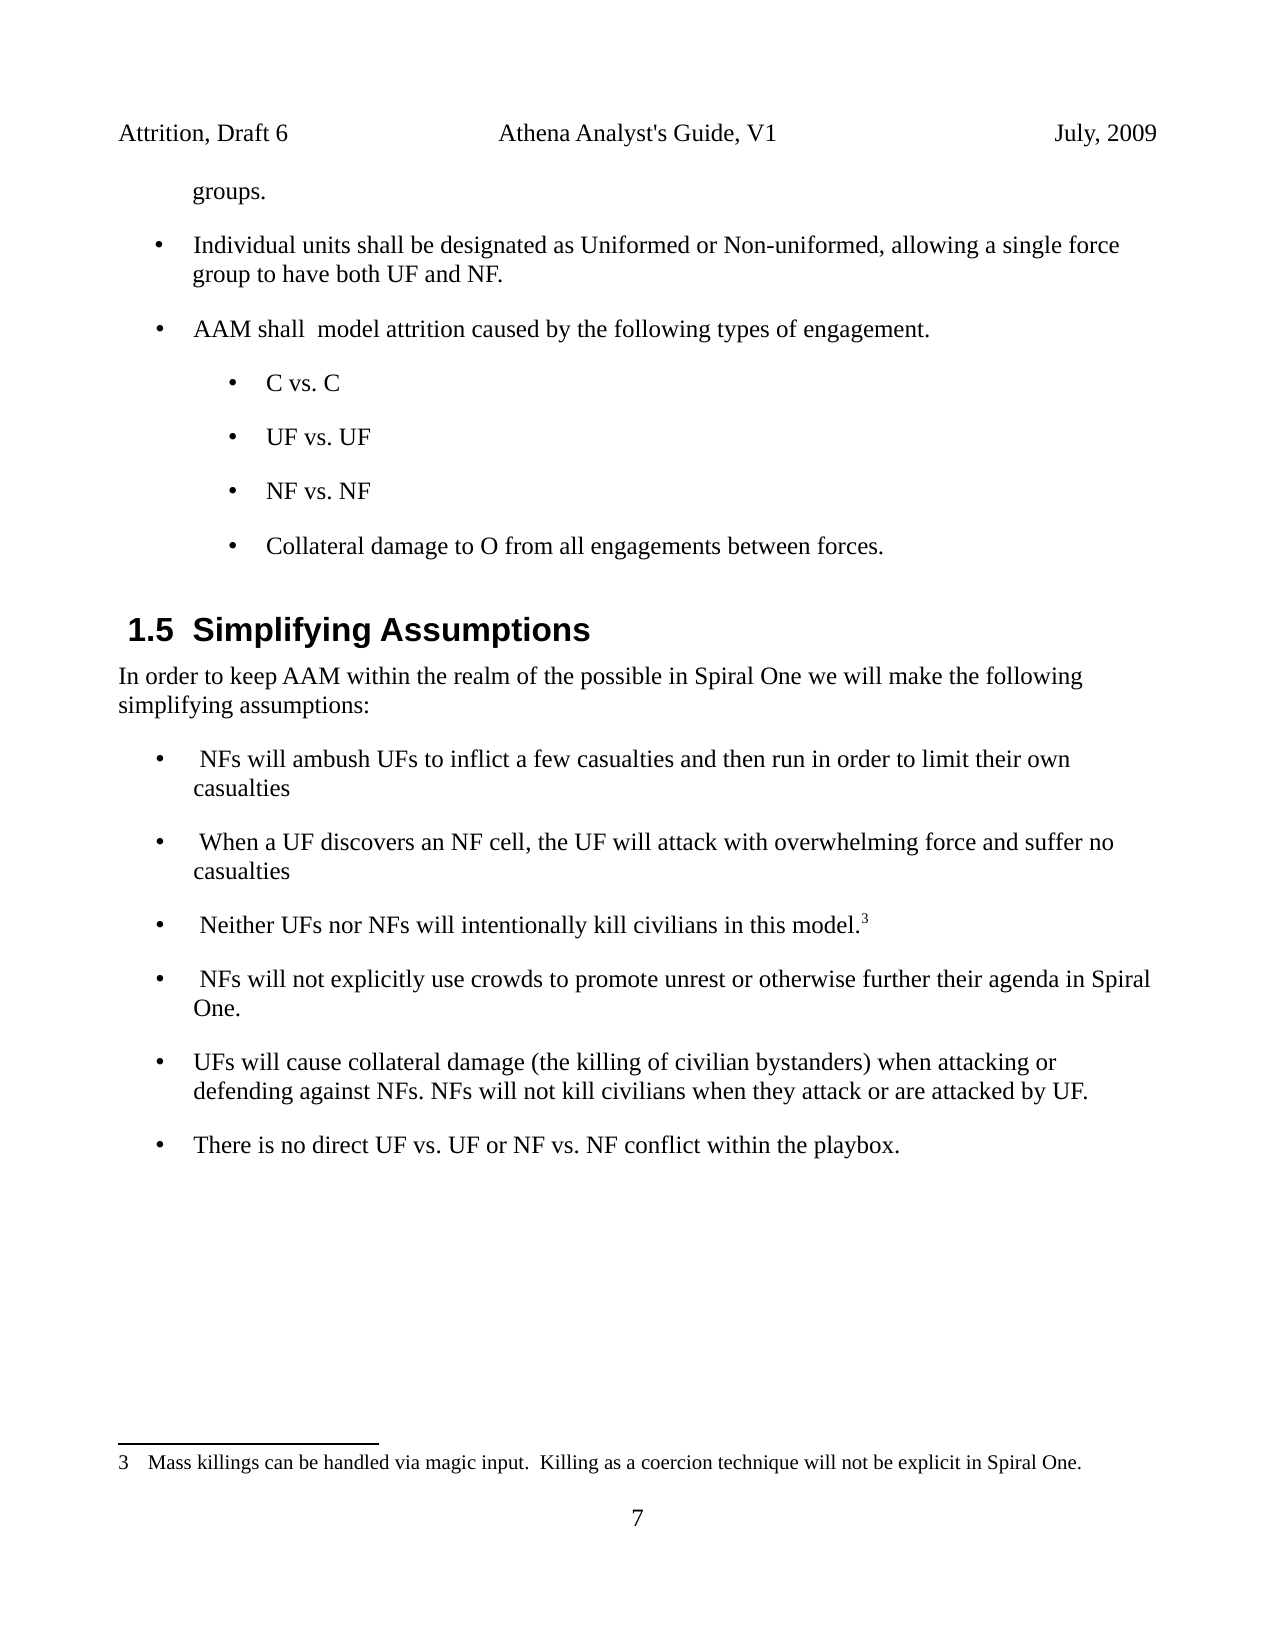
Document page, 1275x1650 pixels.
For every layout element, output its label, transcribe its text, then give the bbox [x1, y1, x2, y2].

text In order to keep AAM within the realm of the possible in Spiral One we will make the following simplifying assumptions: [118, 661, 1157, 718]
list UF vs. UF [228, 422, 1157, 451]
list Neither UFs nor NFs will intentionally kill civilians in this model. [156, 910, 1157, 939]
list groups. [154, 176, 1157, 205]
list UFs will cause collateral damage (the killing of civilian bystanders) when attacking or defending against NFs. NFs will not kill civilians when they attack or are attacked by UF. [156, 1047, 1157, 1105]
list When a UF discovers an NF cell, the UF will attack with overwhelming force and suffer no casualties [156, 827, 1157, 884]
list NFs will not explicitly use crowds to promote unrest or otherwise further their agenda in Spiral One. [156, 964, 1157, 1022]
list NFs will ambush UFs to inflict a few casualties and then run in order to limit their own casualties [156, 744, 1157, 801]
list AAM shall model attrition caused by the following types of engagement. [156, 314, 1157, 342]
list NF vs. NF [228, 476, 1157, 505]
subtitle Simplifying Assumptions [118, 610, 1157, 648]
list Individual units shall be designated as Uniformed or Non-uniformed, allowing a single force group to have both UF and NF. [154, 231, 1157, 288]
list Collateral damage to O from all engagements between forces. [228, 531, 1157, 559]
list There is no direct UF vs. UF or NF vs. NF conflict within the playbox. [156, 1130, 1157, 1159]
list Mass killings can be handled via magic input. Killing as a coercion technique will not be explicit in Spiral One. [118, 1449, 1157, 1474]
list C vs. C [228, 368, 1157, 397]
